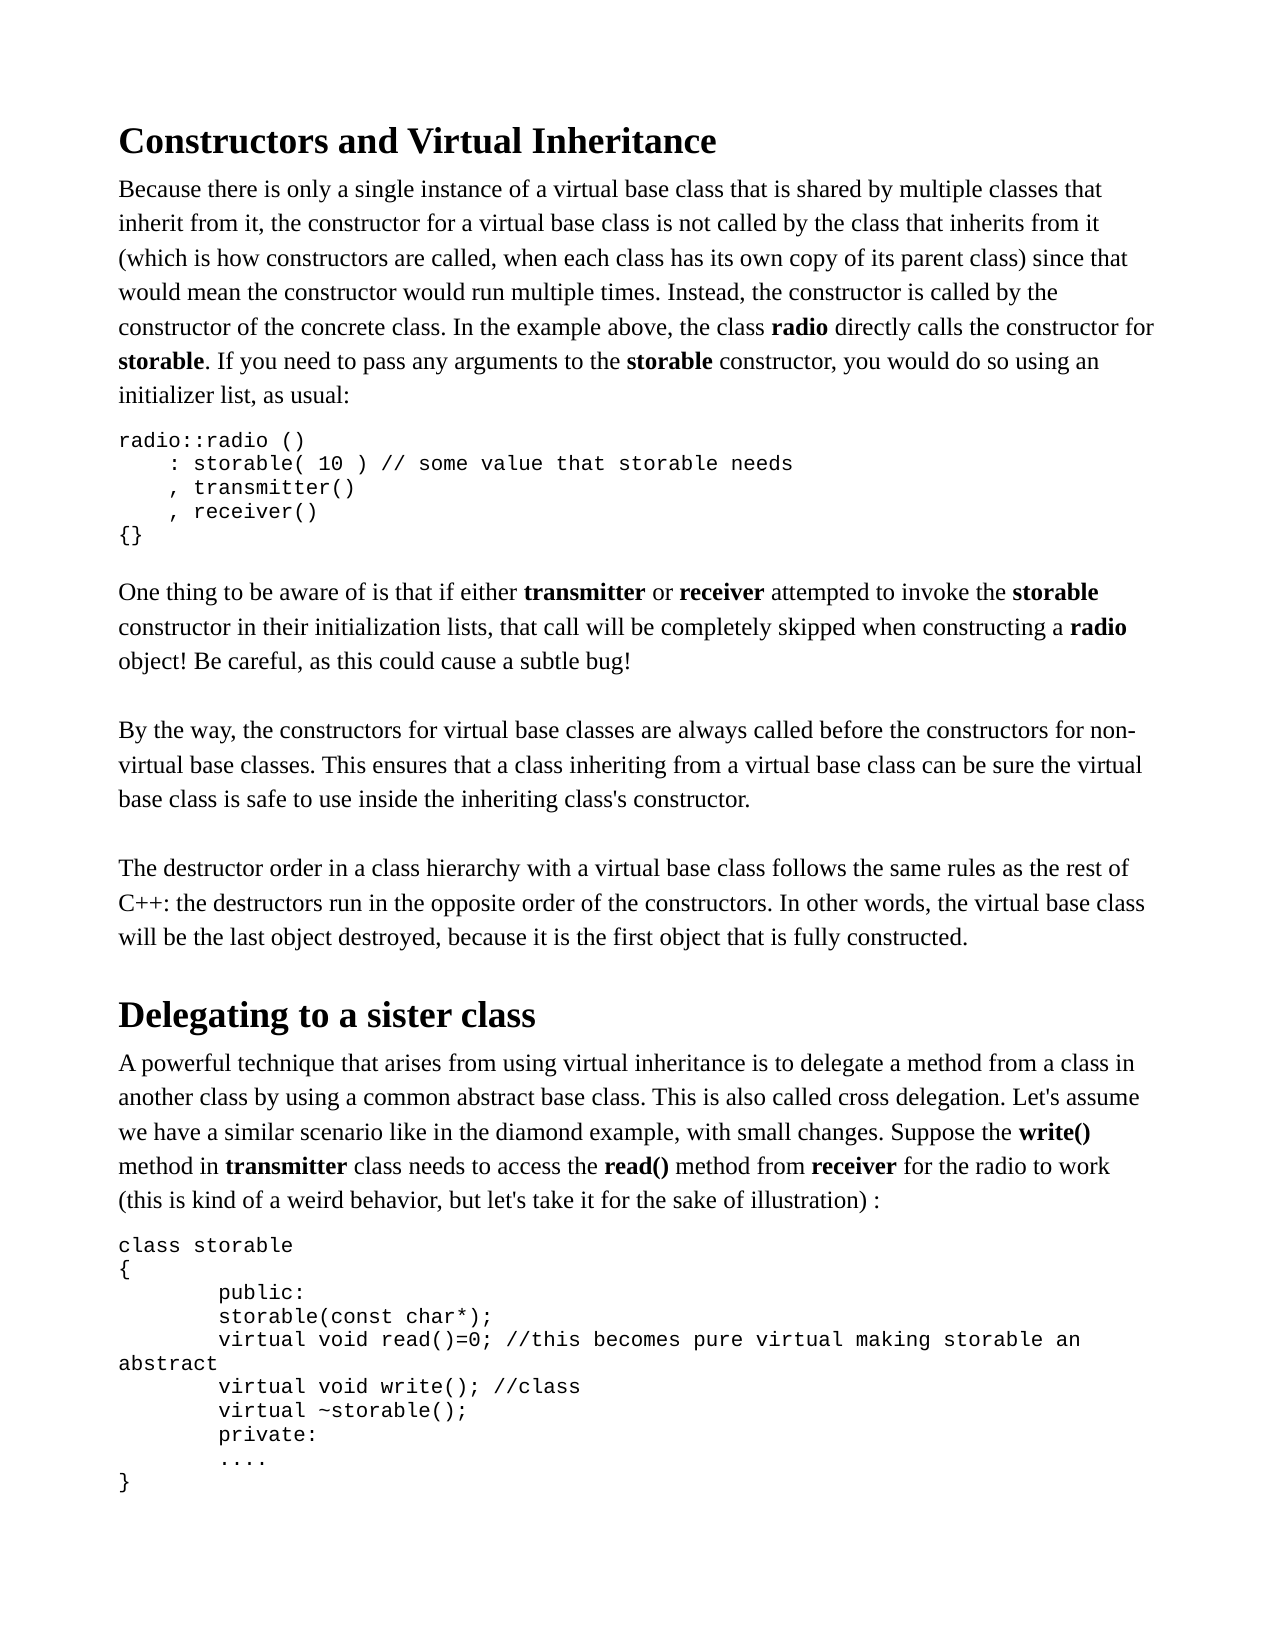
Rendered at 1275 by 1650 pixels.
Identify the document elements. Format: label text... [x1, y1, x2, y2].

text virtual ~storable(); [118, 1400, 1157, 1424]
text radio::radio () [118, 430, 1157, 453]
text One thing to be aware of is that if either transmitter or receiver attempted to invoke the storable constructor in their initialization lists, that call will be completely skipped when constructing a radio object! Be careful, as this could cause a subtle bug! By the way, the constructors for virtual base classes are always called before the constructors for non-virtual base classes. This ensures that a class inheriting from a virtual base class can be sure the virtual base class is safe to use inside the inheriting class's constructor. The destructor order in a class hierarchy with a virtual base class follows the same rules as the rest of C++: the destructors run in the opposite order of the constructors. In other words, the virtual base class will be the last object destroyed, because it is the first object that is fully constructed. [118, 577, 1157, 951]
text Because there is only a single instance of a virtual base class that is shared by multiple classes that inherit from it, the constructor for a virtual base class is not called by the class that inherits from it (which is how constructors are called, when each class has its own copy of its parent class) since that would mean the constructor would run multiple times. Instead, the constructor is called by the constructor of the concrete class. In the example above, the class radio directly calls the constructor for storable. If you need to pass any arguments to the storable constructor, you would do so using an initializer list, as usual: [118, 174, 1157, 409]
text { [118, 1258, 1157, 1282]
text virtual void read()=0; //this becomes pure virtual making storable an abstract [118, 1329, 1157, 1377]
text } [118, 1471, 1157, 1495]
subtitle Constructors and Virtual Inheritance [118, 118, 1157, 161]
text .... [118, 1447, 1157, 1471]
text class storable [118, 1235, 1157, 1258]
text {} [118, 524, 1157, 548]
text storable(const char*); [118, 1306, 1157, 1329]
text public: [118, 1282, 1157, 1306]
text , transmitter() [118, 477, 1157, 501]
text , receiver() [118, 501, 1157, 524]
text private: [118, 1424, 1157, 1447]
text virtual void write(); //class [118, 1377, 1157, 1400]
subtitle Delegating to a sister class [118, 992, 1157, 1035]
text : storable( 10 ) // some value that storable needs [118, 453, 1157, 477]
text A powerful technique that arises from using virtual inheritance is to delegate a method from a class in another class by using a common abstract base class. This is also called cross delegation. Let's assume we have a similar scenario like in the diamond example, with small changes. Suppose the write() method in transmitter class needs to access the read() method from receiver for the radio to work (this is kind of a weird behavior, but let's take it for the sake of illustration) : [118, 1048, 1157, 1214]
